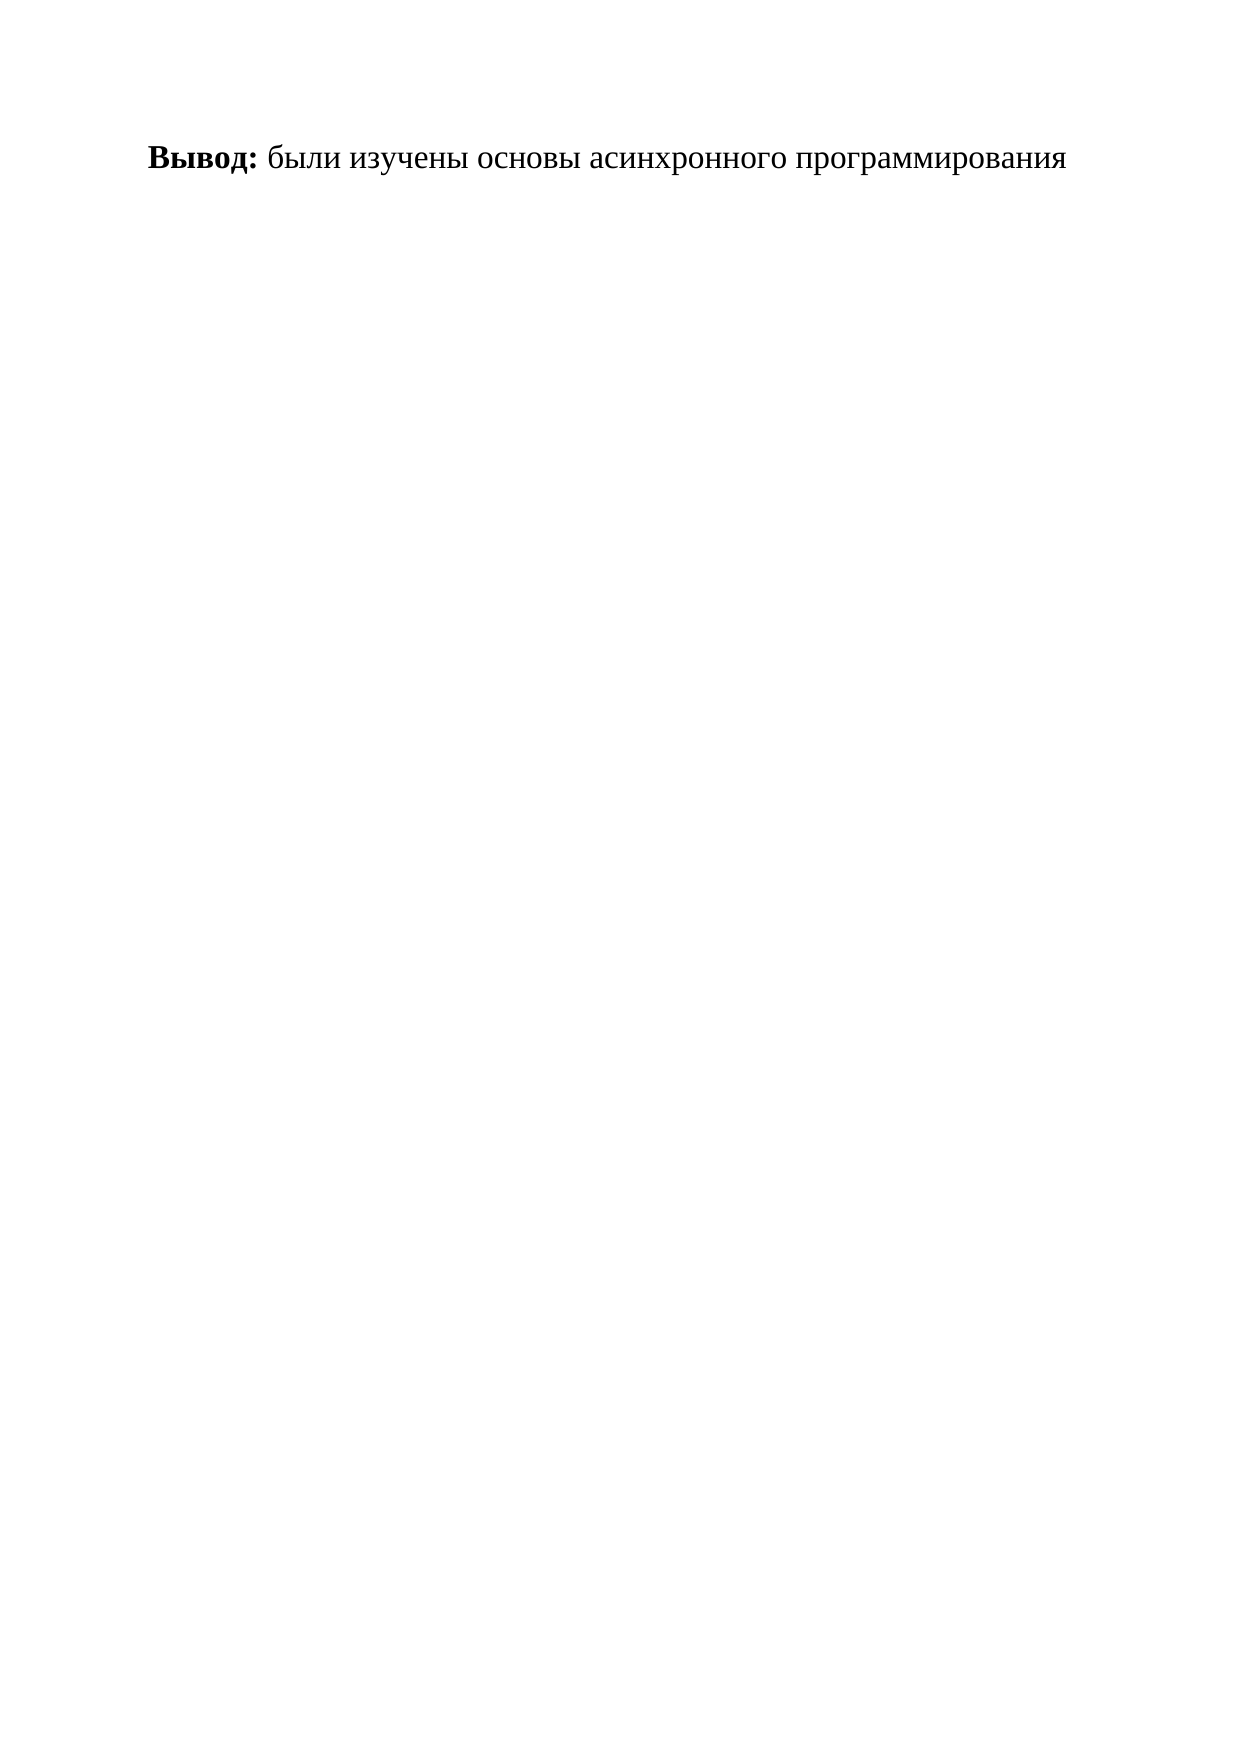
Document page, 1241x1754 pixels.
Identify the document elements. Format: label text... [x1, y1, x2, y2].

text Вывод: были изучены основы асинхронного программирования [148, 137, 1181, 176]
